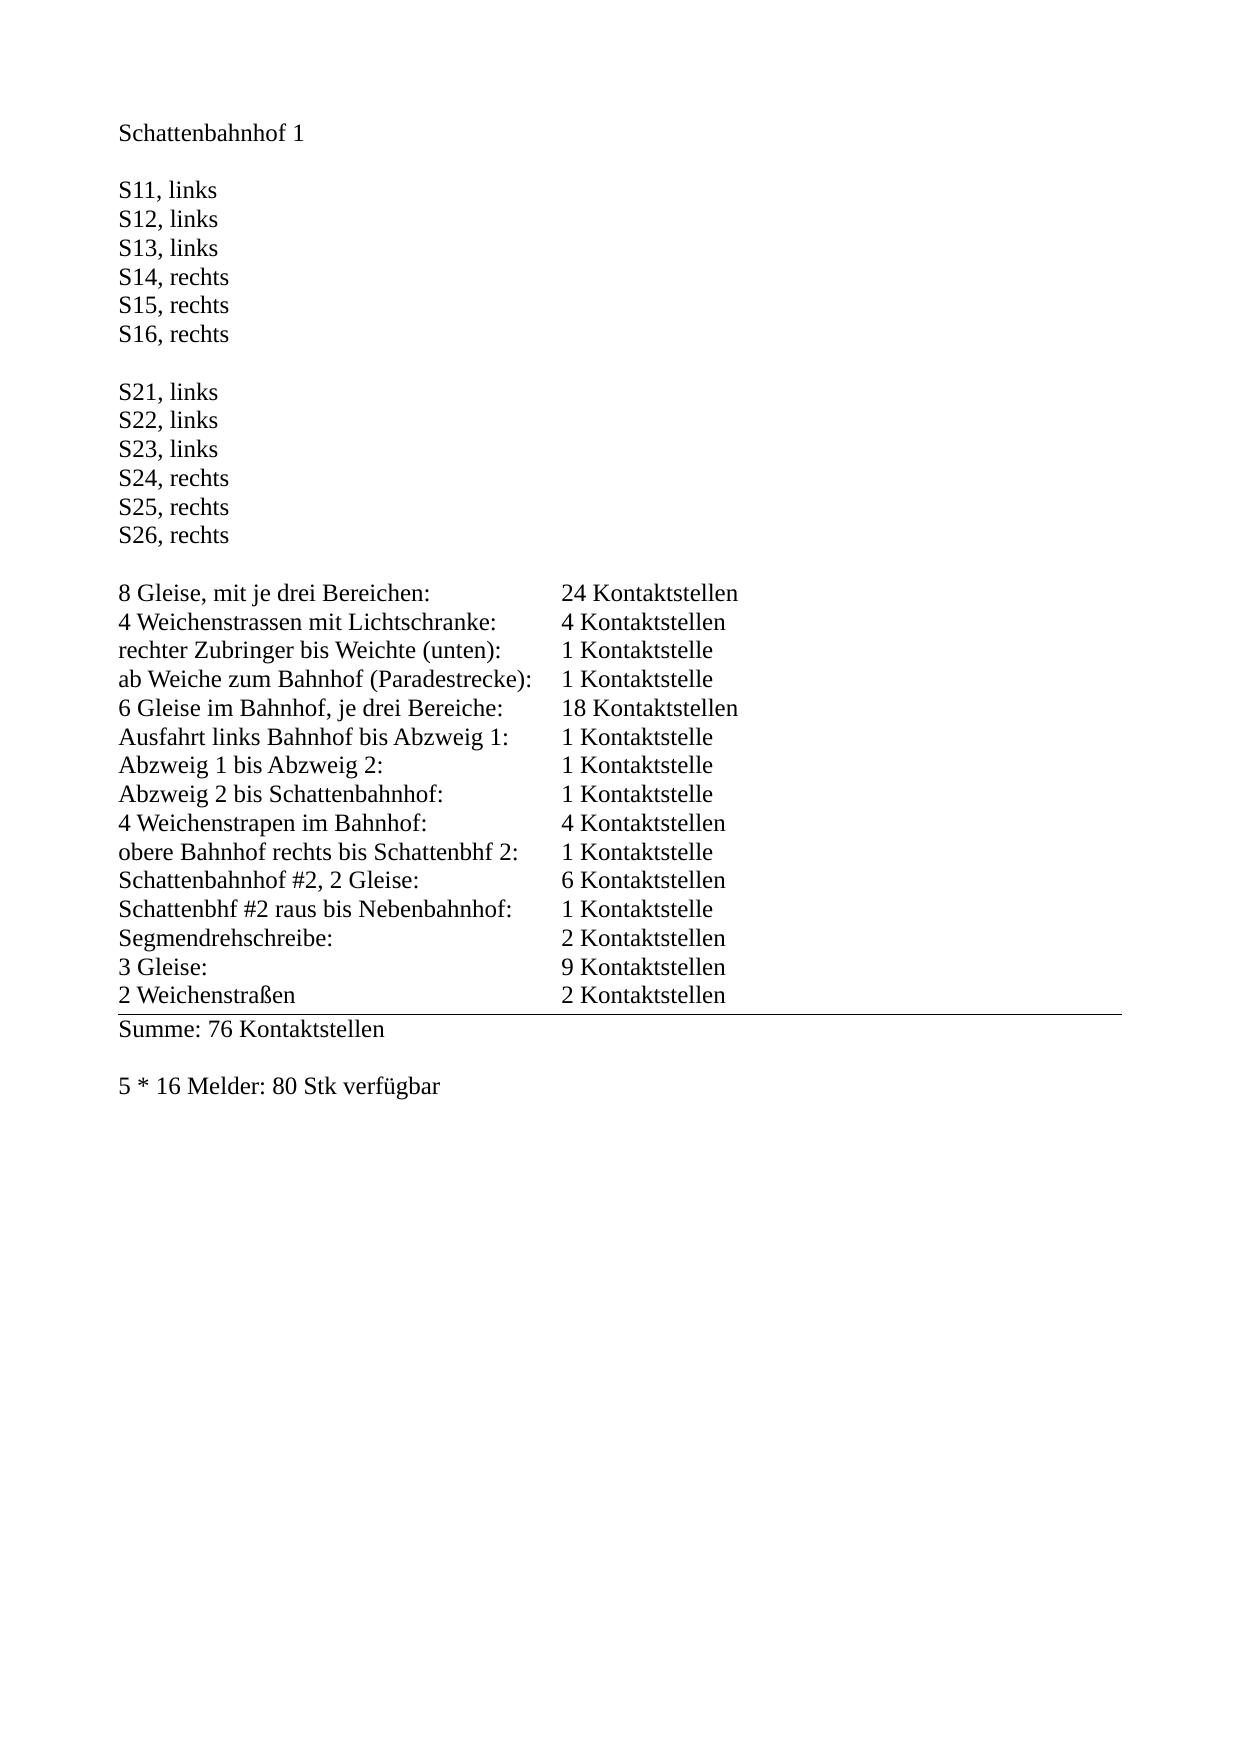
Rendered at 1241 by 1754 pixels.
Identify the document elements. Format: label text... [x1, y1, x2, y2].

text S24, rechts [118, 463, 1122, 492]
text Ausfahrt links Bahnhof bis Abzweig 1: 1 Kontaktstelle [118, 722, 1122, 751]
text rechter Zubringer bis Weichte (unten): 1 Kontaktstelle [118, 636, 1122, 664]
text S23, links [118, 434, 1122, 463]
text Summe: 76 Kontaktstellen [118, 1015, 1122, 1043]
text S11, links S12, links S13, links S14, rechts S15, rechts S16, rechts [118, 176, 1122, 348]
text 6 Gleise im Bahnhof, je drei Bereiche: 18 Kontaktstellen [118, 693, 1122, 722]
text Schattenbahnhof #2, 2 Gleise: 6 Kontaktstellen [118, 866, 1122, 894]
text Schattenbahnhof 1 [118, 118, 1122, 147]
text 4 Weichenstrapen im Bahnhof: 4 Kontaktstellen [118, 808, 1122, 837]
text obere Bahnhof rechts bis Schattenbhf 2: 1 Kontaktstelle [118, 837, 1122, 866]
text S25, rechts [118, 492, 1122, 521]
text S26, rechts [118, 521, 1122, 549]
text Abzweig 2 bis Schattenbahnhof: 1 Kontaktstelle [118, 779, 1122, 808]
text 2 Weichenstraßen 2 Kontaktstellen [118, 981, 1122, 1014]
text 5 * 16 Melder: 80 Stk verfügbar [118, 1071, 1122, 1100]
text Abzweig 1 bis Abzweig 2: 1 Kontaktstelle [118, 751, 1122, 779]
text ab Weiche zum Bahnhof (Paradestrecke): 1 Kontaktstelle [118, 664, 1122, 693]
text Segmendrehschreibe: 2 Kontaktstellen [118, 923, 1122, 952]
text 3 Gleise: 9 Kontaktstellen [118, 952, 1122, 981]
text 8 Gleise, mit je drei Bereichen: 24 Kontaktstellen [118, 578, 1122, 607]
text 4 Weichenstrassen mit Lichtschranke: 4 Kontaktstellen [118, 607, 1122, 636]
text Schattenbhf #2 raus bis Nebenbahnhof: 1 Kontaktstelle [118, 894, 1122, 923]
text S21, links [118, 377, 1122, 406]
text S22, links [118, 406, 1122, 434]
